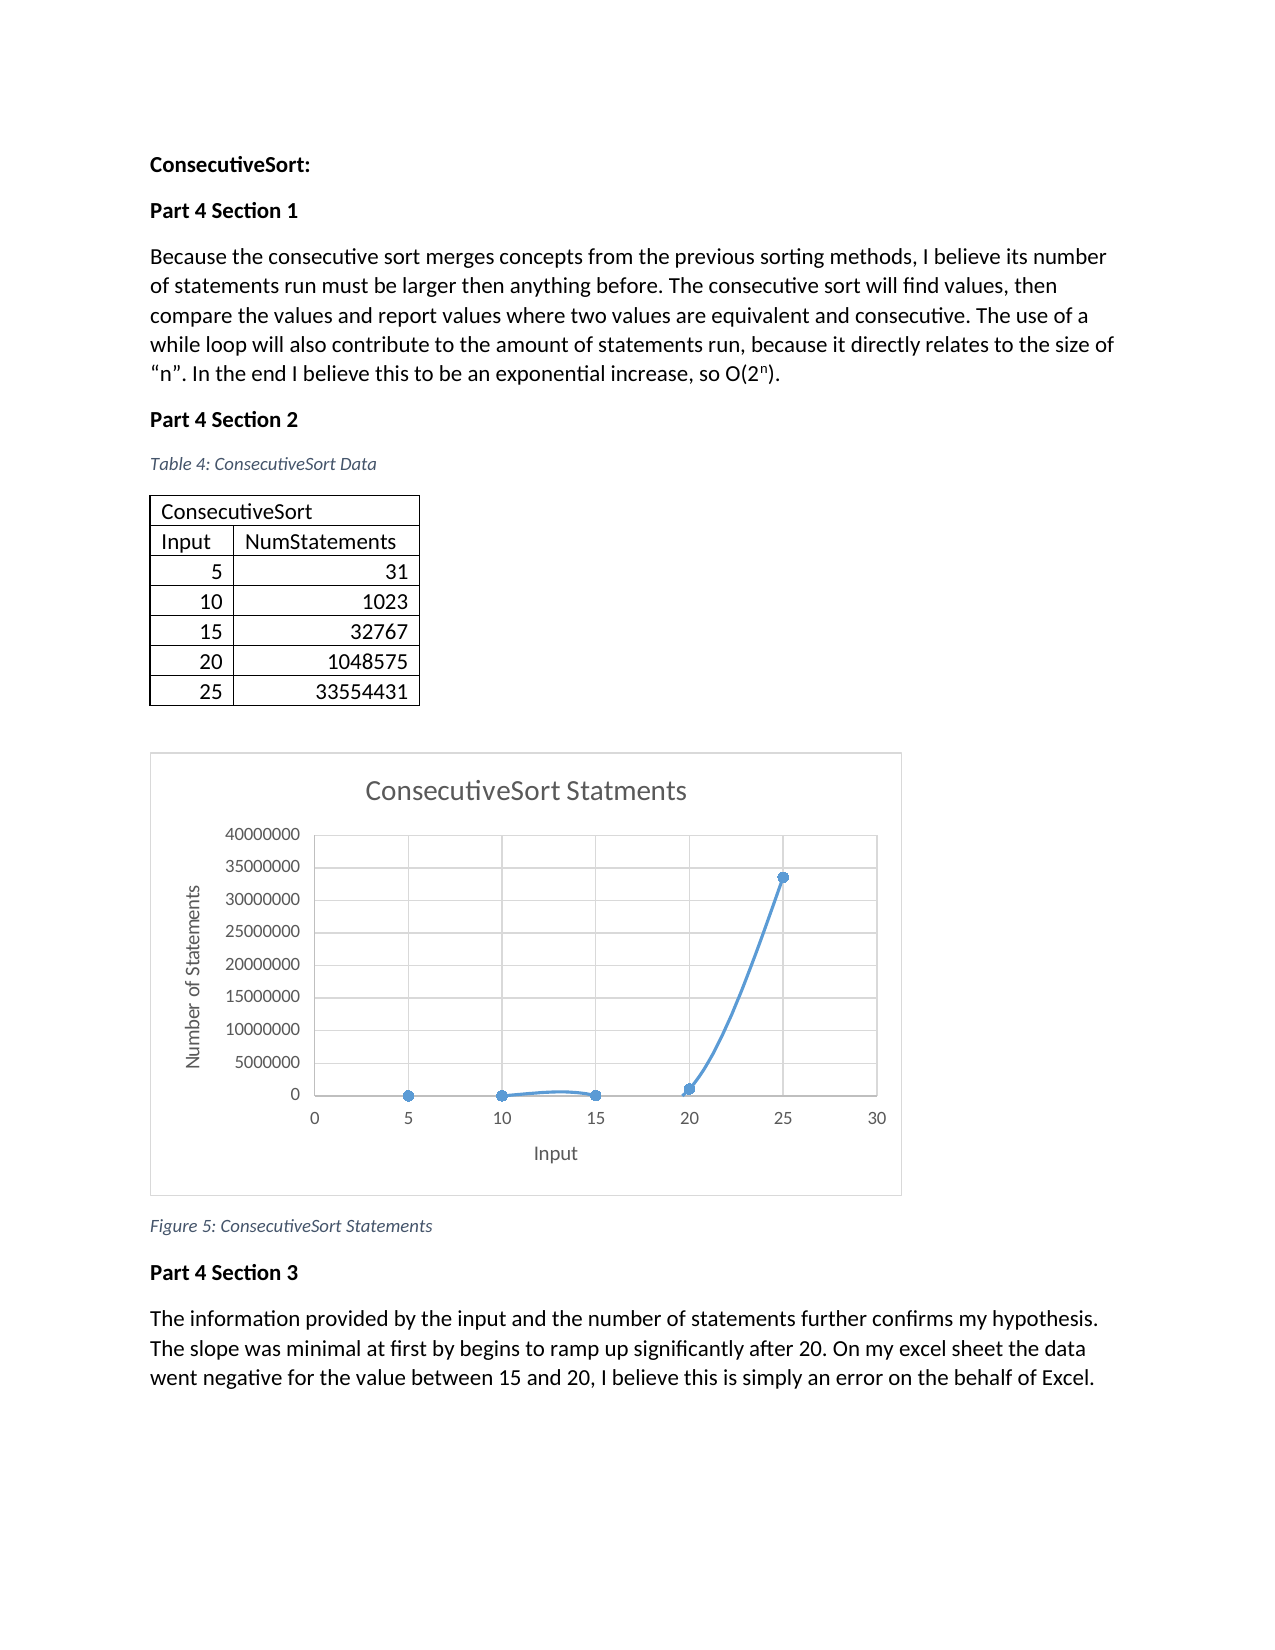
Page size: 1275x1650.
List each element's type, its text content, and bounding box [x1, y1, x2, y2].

text Because the consecutive sort merges concepts from the previous sorting methods, I believe its number of statements run must be larger then anything before. The consecutive sort will find values, then compare the values and report values where two values are equivalent and consecutive. The use of a while loop will also contribute to the amount of statements run, because it directly relates to the size of “n”. In the end I believe this to be an exponential increase, so O(2n). [150, 242, 1125, 388]
text Table 4: ConsecutiveSort Data [150, 452, 1125, 474]
table_cell Input [151, 526, 233, 555]
table_cell 31 [234, 556, 419, 585]
table_cell 20 [151, 646, 233, 675]
table_cell 5 [151, 556, 233, 585]
text ConsecutiveSort: [150, 150, 1125, 178]
table_cell 33554431 [234, 676, 419, 705]
table_cell 15 [151, 616, 233, 645]
table_cell 1023 [234, 586, 419, 615]
text The information provided by the input and the number of statements further confirms my hypothesis. The slope was minimal at first by begins to ramp up significantly after 20. On my excel sheet the data went negative for the value between 15 and 20, I believe this is simply an error on the behalf of Excel. [150, 1304, 1125, 1391]
text Part 4 Section 3 [150, 1258, 1125, 1286]
text Part 4 Section 2 [150, 406, 1125, 434]
table_cell 1048575 [234, 646, 419, 675]
table_cell 10 [151, 586, 233, 615]
table_header ConsecutiveSort [151, 496, 419, 525]
text Part 4 Section 1 [150, 196, 1125, 224]
text Figure 5: ConsecutiveSort Statements [150, 1214, 1125, 1237]
table_cell NumStatements [234, 526, 419, 555]
table_cell 32767 [234, 616, 419, 645]
table_cell 25 [151, 676, 233, 705]
